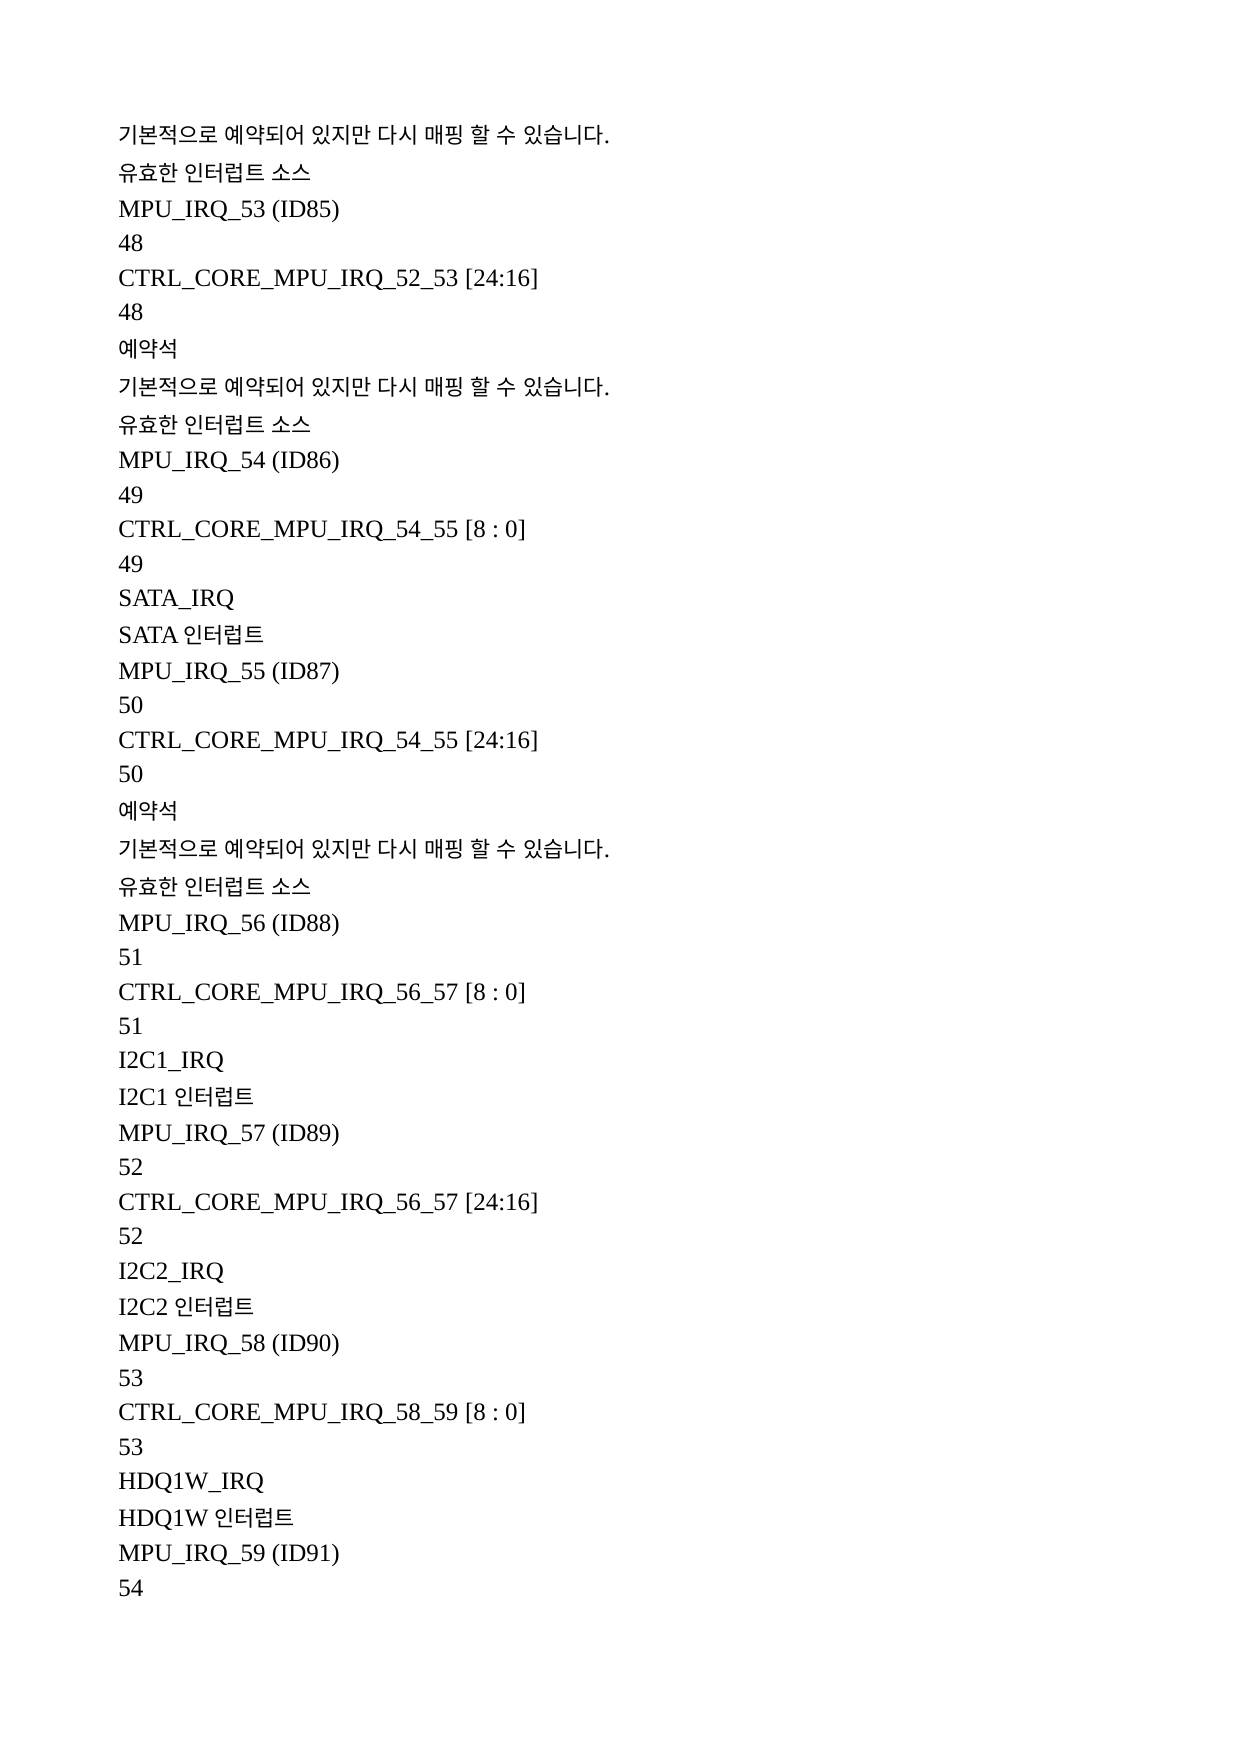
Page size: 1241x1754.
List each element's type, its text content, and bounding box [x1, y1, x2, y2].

text 예약석 [118, 332, 1122, 363]
text 54 [118, 1573, 1122, 1602]
text SATA 인터럽트 [118, 618, 1122, 650]
text 기본적으로 예약되어 있지만 다시 매핑 할 수 있습니다. [118, 118, 1122, 150]
text MPU_IRQ_59 (ID91) [118, 1538, 1122, 1567]
text 50 [118, 759, 1122, 788]
text I2C1 인터럽트 [118, 1080, 1122, 1112]
text HDQ1W 인터럽트 [118, 1501, 1122, 1532]
text 53 [118, 1363, 1122, 1391]
text 51 [118, 1011, 1122, 1040]
text I2C2_IRQ [118, 1256, 1122, 1284]
text 49 [118, 549, 1122, 578]
text 기본적으로 예약되어 있지만 다시 매핑 할 수 있습니다. [118, 370, 1122, 401]
text 유효한 인터럽트 소스 [118, 156, 1122, 188]
text CTRL_CORE_MPU_IRQ_58_59 [8 : 0] [118, 1397, 1122, 1426]
text MPU_IRQ_53 (ID85) [118, 194, 1122, 223]
text 48 [118, 228, 1122, 257]
text MPU_IRQ_57 (ID89) [118, 1118, 1122, 1147]
text 유효한 인터럽트 소스 [118, 408, 1122, 439]
text I2C2 인터럽트 [118, 1290, 1122, 1322]
text 49 [118, 480, 1122, 509]
text SATA_IRQ [118, 583, 1122, 612]
text 기본적으로 예약되어 있지만 다시 매핑 할 수 있습니다. [118, 832, 1122, 863]
text I2C1_IRQ [118, 1046, 1122, 1074]
text MPU_IRQ_54 (ID86) [118, 446, 1122, 474]
text 51 [118, 942, 1122, 971]
text 예약석 [118, 794, 1122, 826]
text MPU_IRQ_56 (ID88) [118, 908, 1122, 936]
text CTRL_CORE_MPU_IRQ_56_57 [24:16] [118, 1187, 1122, 1216]
text 52 [118, 1152, 1122, 1181]
text CTRL_CORE_MPU_IRQ_52_53 [24:16] [118, 263, 1122, 292]
text 52 [118, 1221, 1122, 1250]
text CTRL_CORE_MPU_IRQ_54_55 [8 : 0] [118, 514, 1122, 543]
text 48 [118, 297, 1122, 326]
text MPU_IRQ_58 (ID90) [118, 1328, 1122, 1357]
text HDQ1W_IRQ [118, 1466, 1122, 1495]
text 50 [118, 690, 1122, 719]
text CTRL_CORE_MPU_IRQ_54_55 [24:16] [118, 725, 1122, 754]
text 유효한 인터럽트 소스 [118, 870, 1122, 901]
text CTRL_CORE_MPU_IRQ_56_57 [8 : 0] [118, 977, 1122, 1005]
text 53 [118, 1432, 1122, 1460]
text MPU_IRQ_55 (ID87) [118, 656, 1122, 685]
